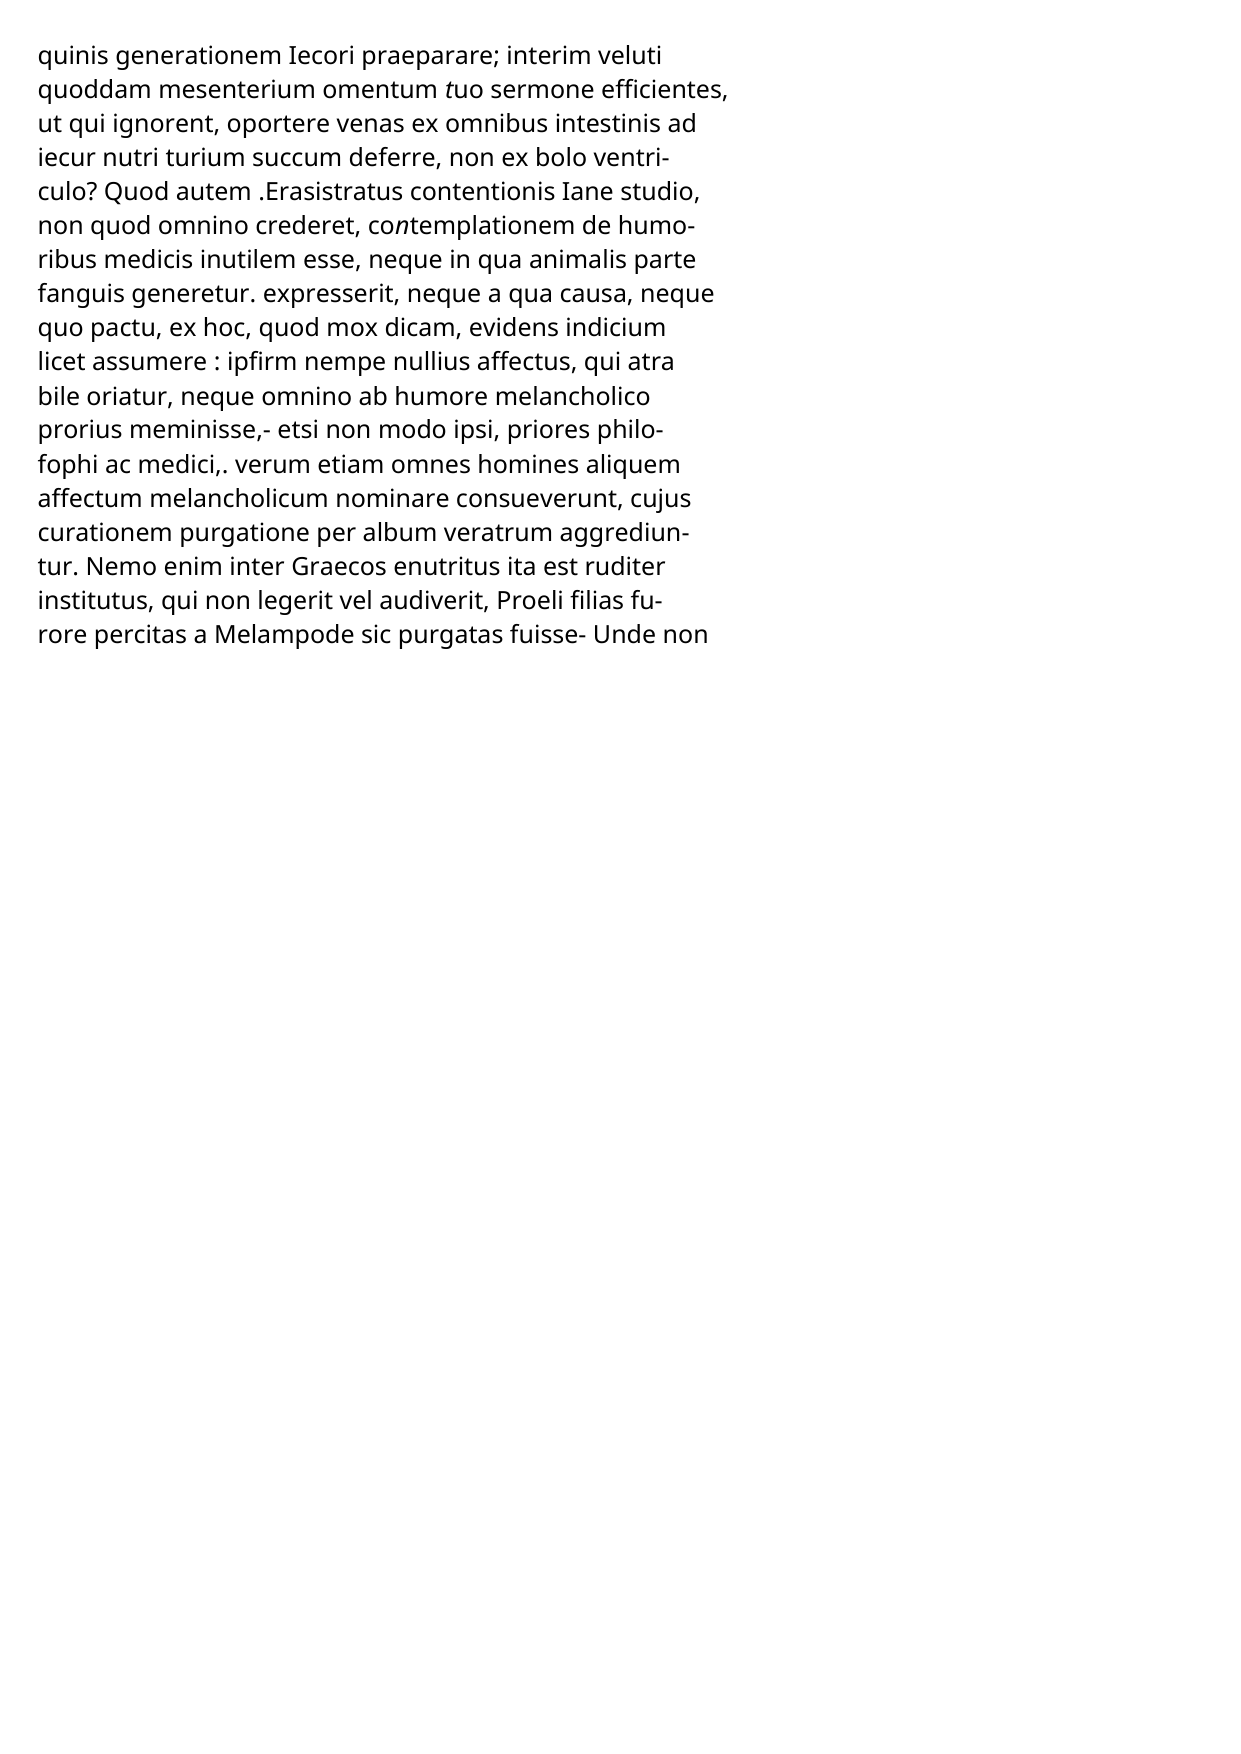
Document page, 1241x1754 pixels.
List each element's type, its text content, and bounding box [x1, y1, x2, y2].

text quinis generationem Iecori praeparare; interim veluti quoddam mesenterium omentum tuo sermone efficientes, ut qui ignorent, oportere venas ex omnibus intestinis ad iecur nutri turium succum deferre, non ex bolo ventri- culo? Quod autem .Erasistratus contentionis Iane studio, non quod omnino crederet, contemplationem de humo- ribus medicis inutilem esse, neque in qua animalis parte fanguis generetur. expresserit, neque a qua causa, neque quo pactu, ex hoc, quod mox dicam, evidens indicium licet assumere : ipfirm nempe nullius affectus, qui atra bile oriatur, neque omnino ab humore melancholico prorius meminisse,- etsi non modo ipsi, priores philo- fophi ac medici,. verum etiam omnes homines aliquem affectum melancholicum nominare consueverunt, cujus curationem purgatione per album veratrum aggrediun- tur. Nemo enim inter Graecos enutritus ita est ruditer institutus, qui non legerit vel audiverit, Proeli filias fu- rore percitas a Melampode sic purgatas fuisse- Unde non [37, 37, 1203, 651]
